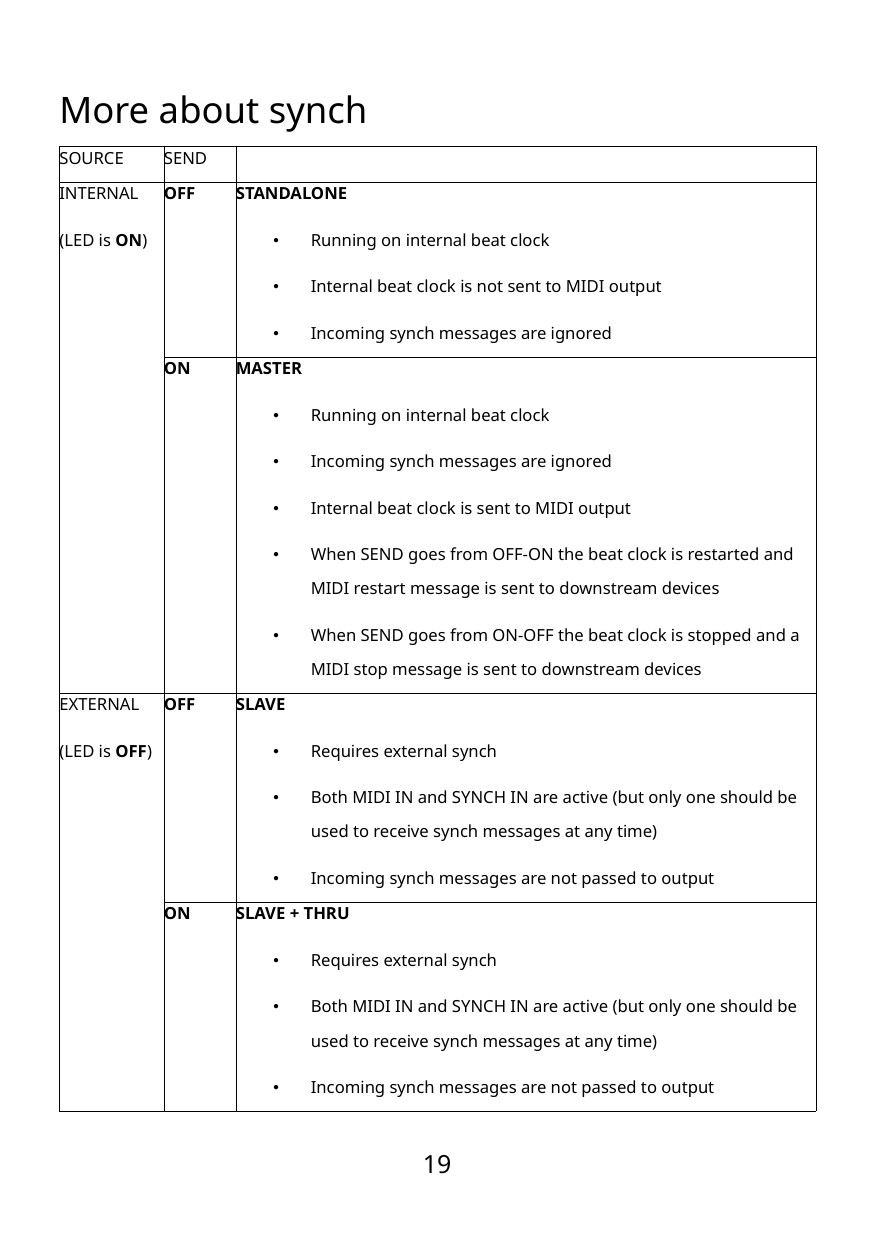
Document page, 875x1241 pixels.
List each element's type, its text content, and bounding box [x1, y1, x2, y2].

table_cell SLAVE Requires external synch Both MIDI IN and SYNCH IN are active (but only one should be used to receive synch messages at any time) Incoming synch messages are not passed to output [237, 694, 816, 902]
table_cell ON [165, 358, 236, 693]
table_cell ON [165, 903, 236, 1111]
table_cell STANDALONE Running on internal beat clock Internal beat clock is not sent to MIDI output Incoming synch messages are ignored [237, 183, 816, 357]
subtitle More about synch [59, 84, 815, 134]
table_header SOURCE [60, 147, 164, 182]
table_cell INTERNAL (LED is ON) [60, 183, 164, 693]
table_header [237, 147, 816, 182]
table_cell OFF [165, 694, 236, 902]
table_header SEND [165, 147, 236, 182]
table_cell EXTERNAL (LED is OFF) [60, 694, 164, 1111]
table_cell MASTER Running on internal beat clock Incoming synch messages are ignored Internal beat clock is sent to MIDI output When SEND goes from OFF-ON the beat clock is restarted and MIDI restart message is sent to downstream devices When SEND goes from ON-OFF the beat clock is stopped and a MIDI stop message is sent to downstream devices [237, 358, 816, 693]
table_cell OFF [165, 183, 236, 357]
table_cell SLAVE + THRU Requires external synch Both MIDI IN and SYNCH IN are active (but only one should be used to receive synch messages at any time) Incoming synch messages are not passed to output [237, 903, 816, 1111]
